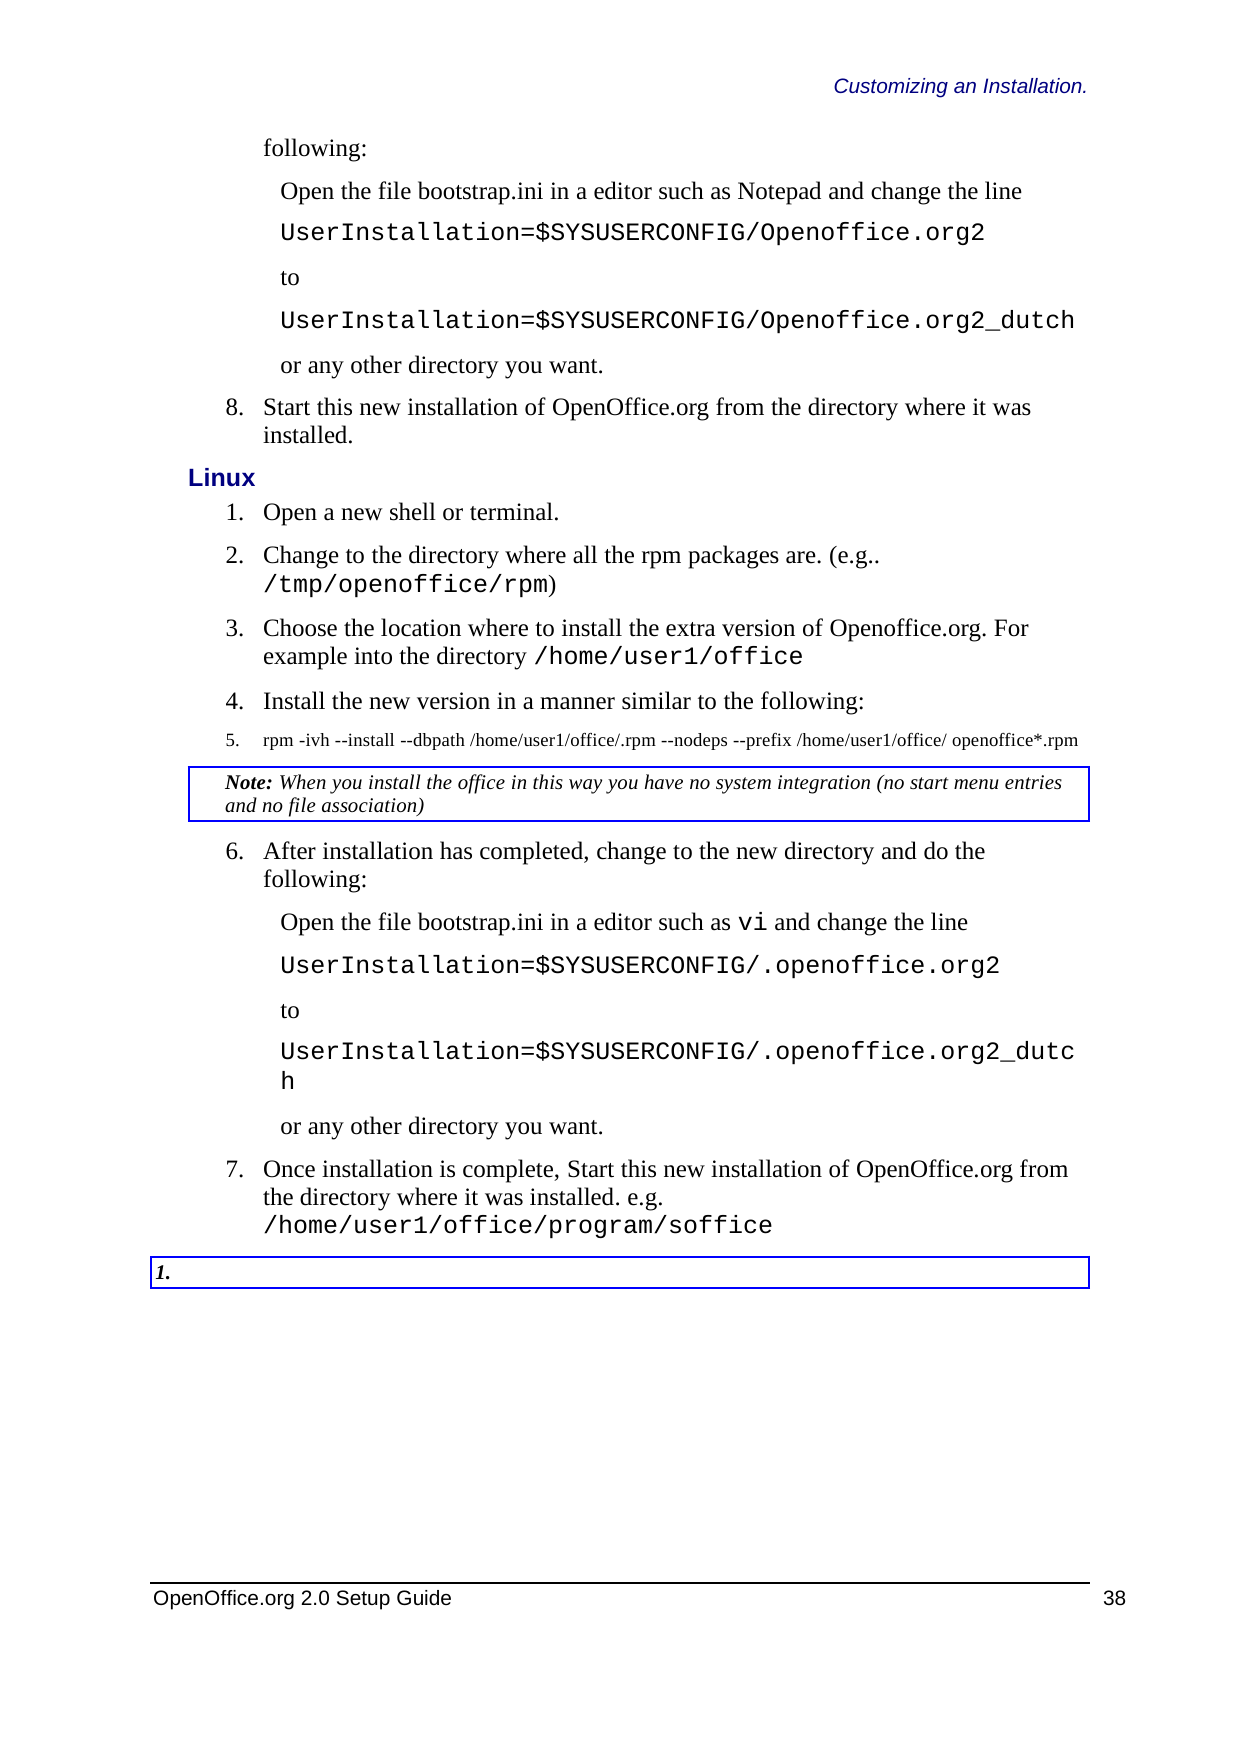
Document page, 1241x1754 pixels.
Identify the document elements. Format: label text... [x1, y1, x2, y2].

text to [280, 263, 1090, 291]
text or any other directory you want. [280, 351, 1090, 378]
list Start this new installation of OpenOffice.org from the directory where it was installed. [225, 393, 1090, 449]
list After installation has completed, change to the new directory and do the following: [225, 837, 1090, 893]
list Open a new shell or terminal. [225, 498, 1090, 526]
subtitle Linux [188, 464, 1090, 492]
list Choose the location where to install the extra version of Openoffice.org. For example into the directory /home/user1/office [225, 614, 1090, 672]
text to [280, 996, 1090, 1024]
text UserInstallation=$SYSUSERCONFIG/Openoffice.org2_dutch [280, 306, 1090, 336]
text Open the file bootstrap.ini in a editor such as vi and change the line [280, 908, 1090, 938]
text UserInstallation=$SYSUSERCONFIG/.openoffice.org2 [280, 952, 1090, 981]
text Open the file bootstrap.ini in a editor such as Notepad and change the line [280, 177, 1090, 205]
text UserInstallation=$SYSUSERCONFIG/.openoffice.org2_dutch [280, 1038, 1090, 1097]
list Once installation is complete, Start this new installation of OpenOffice.org from the directory where it was installed. e.g. /home/user1/office/program/soffice [225, 1155, 1090, 1241]
list Change to the directory where all the rpm packages are. (e.g.. /tmp/openoffice/rpm) [225, 541, 1090, 599]
text UserInstallation=$SYSUSERCONFIG/Openoffice.org2 [280, 219, 1090, 248]
list Note: When you install the office in this way you have no system integration (no start menu entries and no file association) [190, 768, 1088, 820]
list Install the new version in a manner similar to the following: [225, 687, 1090, 715]
